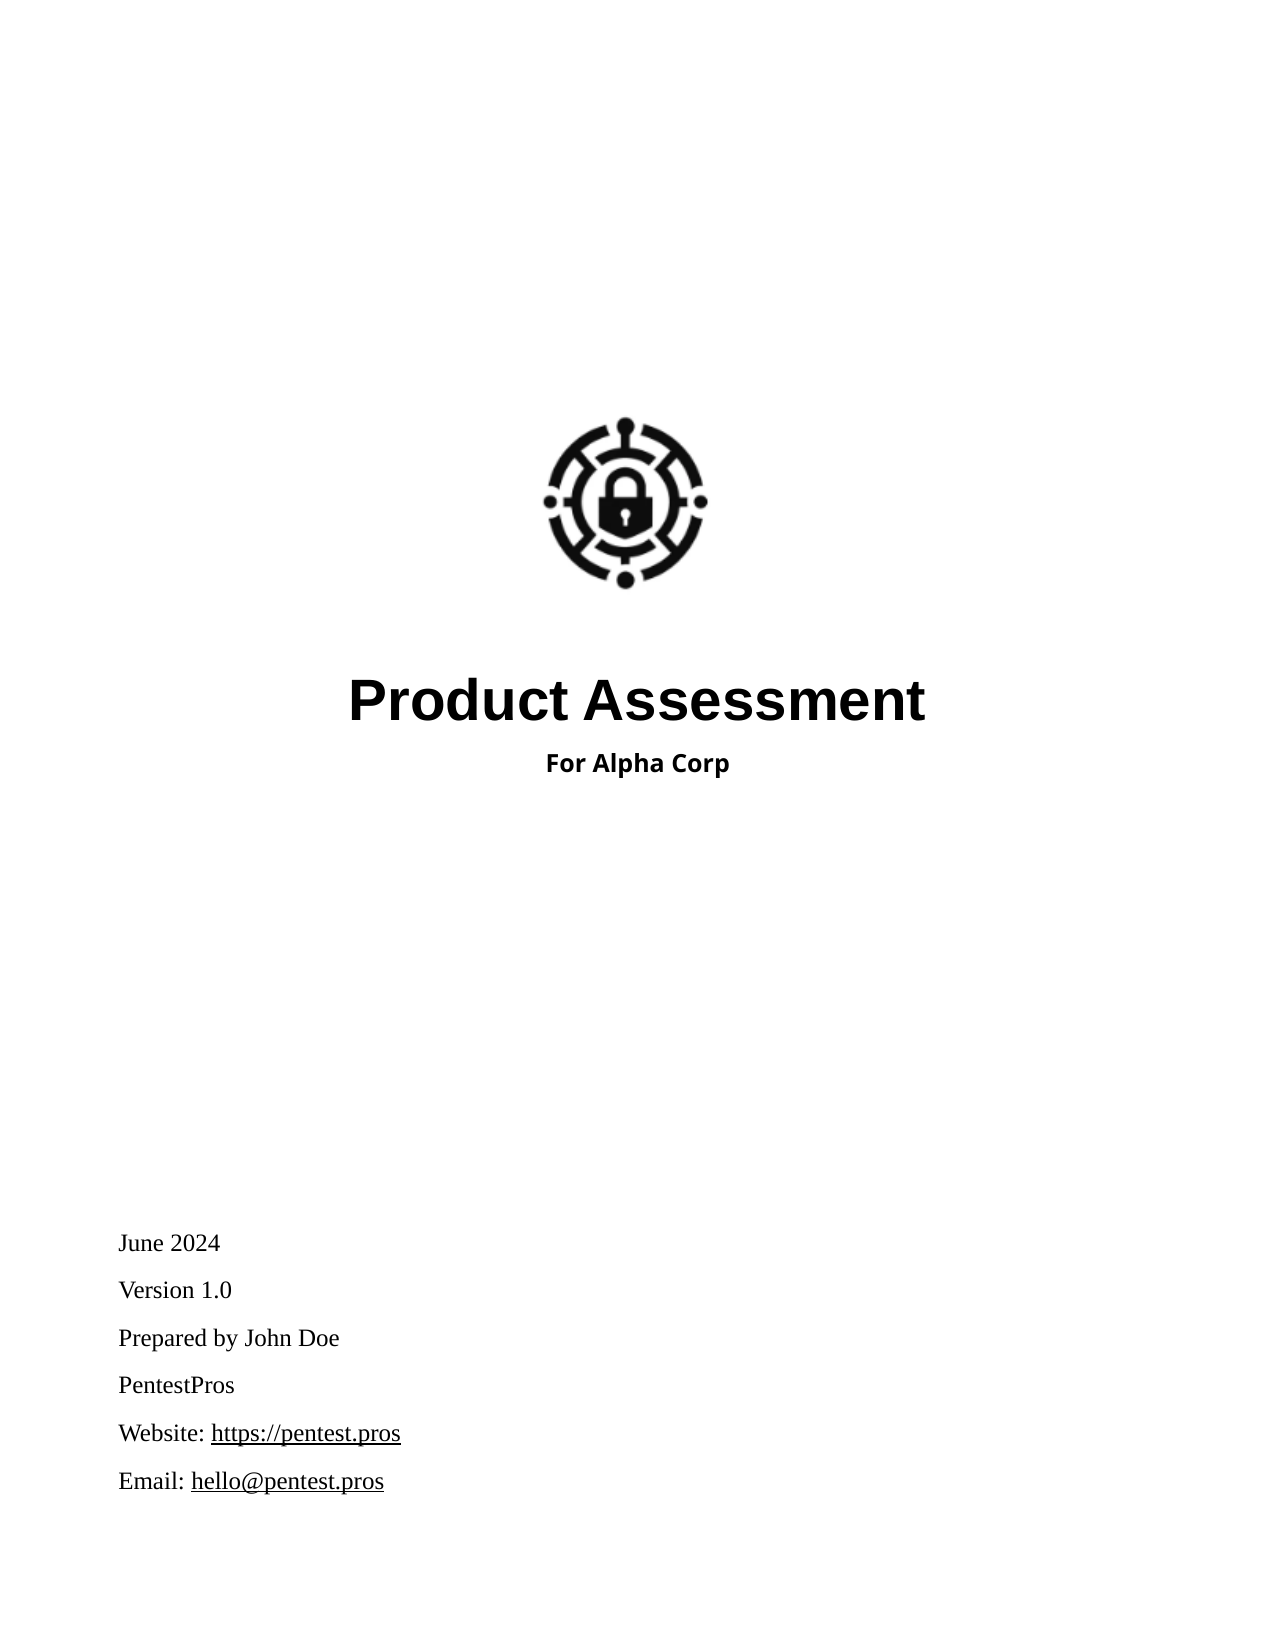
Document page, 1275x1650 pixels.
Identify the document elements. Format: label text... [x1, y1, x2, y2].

text For Alpha Corp [118, 746, 1157, 780]
text Email: hello@pentest.pros [118, 1466, 1157, 1494]
text PentestPros [118, 1371, 1157, 1399]
text Prepared by John Doe [118, 1323, 1157, 1352]
text Version 1.0 [118, 1275, 1157, 1304]
picture [527, 405, 725, 602]
text June 2024 [118, 1228, 1157, 1257]
text Website: https://pentest.pros [118, 1418, 1157, 1447]
title Product Assessment [118, 666, 1157, 733]
